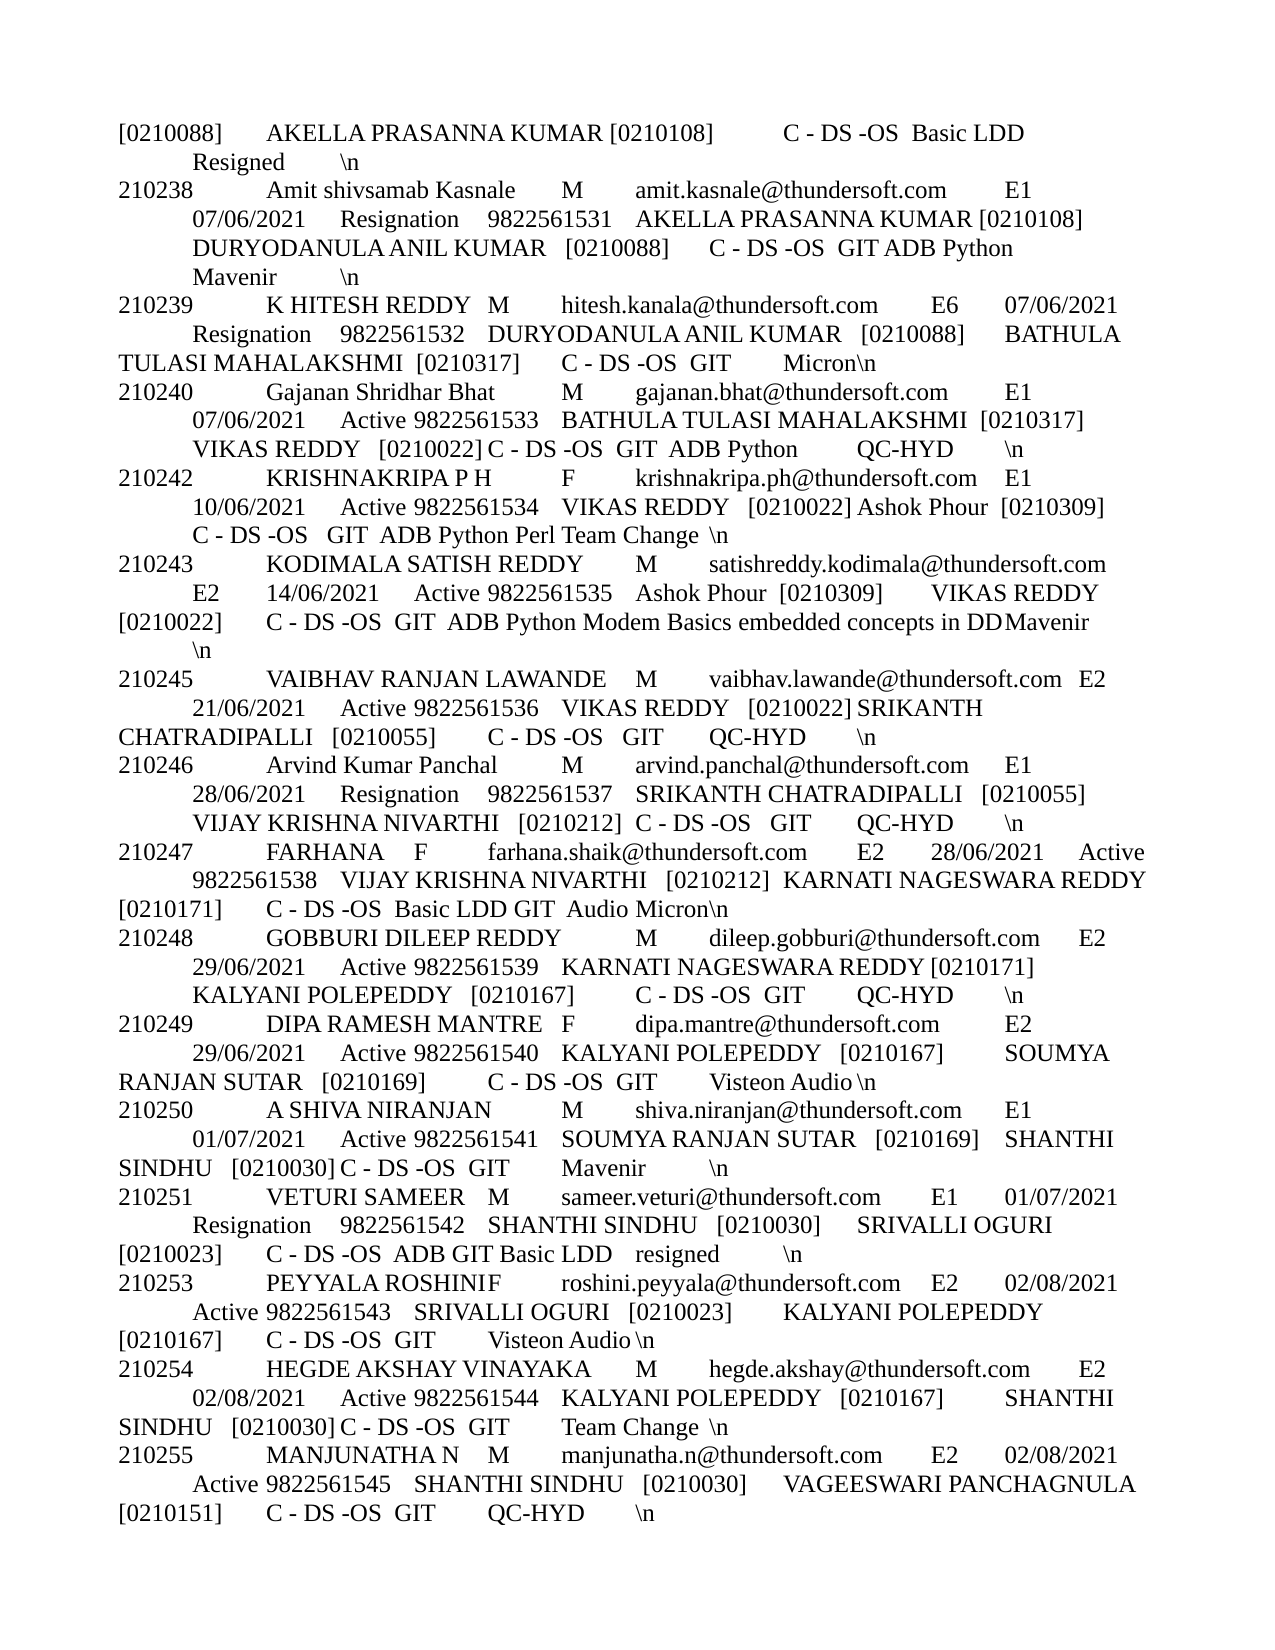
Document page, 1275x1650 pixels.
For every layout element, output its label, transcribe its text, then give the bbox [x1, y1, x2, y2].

text 210246 Arvind Kumar Panchal M arvind.panchal@thundersoft.com E1 28/06/2021 Resignation 9822561537 SRIKANTH CHATRADIPALLI [0210055] VIJAY KRISHNA NIVARTHI [0210212] C - DS -OS GIT QC-HYD \n [118, 751, 1157, 837]
text 210249 DIPA RAMESH MANTRE F dipa.mantre@thundersoft.com E2 29/06/2021 Active 9822561540 KALYANI POLEPEDDY [0210167] SOUMYA RANJAN SUTAR [0210169] C - DS -OS GIT Visteon Audio \n [118, 1009, 1157, 1096]
text 210243 KODIMALA SATISH REDDY M satishreddy.kodimala@thundersoft.com E2 14/06/2021 Active 9822561535 Ashok Phour [0210309] VIKAS REDDY [0210022] C - DS -OS GIT ADB Python Modem Basics embedded concepts in DD Mavenir \n [118, 549, 1157, 664]
text 210253 PEYYALA ROSHINI F roshini.peyyala@thundersoft.com E2 02/08/2021 Active 9822561543 SRIVALLI OGURI [0210023] KALYANI POLEPEDDY [0210167] C - DS -OS GIT Visteon Audio \n [118, 1268, 1157, 1354]
text 210248 GOBBURI DILEEP REDDY M dileep.gobburi@thundersoft.com E2 29/06/2021 Active 9822561539 KARNATI NAGESWARA REDDY [0210171] KALYANI POLEPEDDY [0210167] C - DS -OS GIT QC-HYD \n [118, 923, 1157, 1009]
text 210251 VETURI SAMEER M sameer.veturi@thundersoft.com E1 01/07/2021 Resignation 9822561542 SHANTHI SINDHU [0210030] SRIVALLI OGURI [0210023] C - DS -OS ADB GIT Basic LDD resigned \n [118, 1182, 1157, 1268]
text 210250 A SHIVA NIRANJAN M shiva.niranjan@thundersoft.com E1 01/07/2021 Active 9822561541 SOUMYA RANJAN SUTAR [0210169] SHANTHI SINDHU [0210030] C - DS -OS GIT Mavenir \n [118, 1096, 1157, 1182]
text 210239 K HITESH REDDY M hitesh.kanala@thundersoft.com E6 07/06/2021 Resignation 9822561532 DURYODANULA ANIL KUMAR [0210088] BATHULA TULASI MAHALAKSHMI [0210317] C - DS -OS GIT Micron \n [118, 291, 1157, 377]
text 210242 KRISHNAKRIPA P H F krishnakripa.ph@thundersoft.com E1 10/06/2021 Active 9822561534 VIKAS REDDY [0210022] Ashok Phour [0210309] C - DS -OS GIT ADB Python Perl Team Change \n [118, 463, 1157, 549]
text 210238 Amit shivsamab Kasnale M amit.kasnale@thundersoft.com E1 07/06/2021 Resignation 9822561531 AKELLA PRASANNA KUMAR [0210108] DURYODANULA ANIL KUMAR [0210088] C - DS -OS GIT ADB Python Mavenir \n [118, 176, 1157, 291]
text [0210088] AKELLA PRASANNA KUMAR [0210108] C - DS -OS Basic LDD Resigned \n [118, 118, 1157, 176]
text 210245 VAIBHAV RANJAN LAWANDE M vaibhav.lawande@thundersoft.com E2 21/06/2021 Active 9822561536 VIKAS REDDY [0210022] SRIKANTH CHATRADIPALLI [0210055] C - DS -OS GIT QC-HYD \n [118, 664, 1157, 751]
text 210254 HEGDE AKSHAY VINAYAKA M hegde.akshay@thundersoft.com E2 02/08/2021 Active 9822561544 KALYANI POLEPEDDY [0210167] SHANTHI SINDHU [0210030] C - DS -OS GIT Team Change \n [118, 1354, 1157, 1441]
text 210247 FARHANA F farhana.shaik@thundersoft.com E2 28/06/2021 Active 9822561538 VIJAY KRISHNA NIVARTHI [0210212] KARNATI NAGESWARA REDDY [0210171] C - DS -OS Basic LDD GIT Audio Micron \n [118, 837, 1157, 923]
text 210255 MANJUNATHA N M manjunatha.n@thundersoft.com E2 02/08/2021 Active 9822561545 SHANTHI SINDHU [0210030] VAGEESWARI PANCHAGNULA [0210151] C - DS -OS GIT QC-HYD \n [118, 1441, 1157, 1527]
text 210240 Gajanan Shridhar Bhat M gajanan.bhat@thundersoft.com E1 07/06/2021 Active 9822561533 BATHULA TULASI MAHALAKSHMI [0210317] VIKAS REDDY [0210022] C - DS -OS GIT ADB Python QC-HYD \n [118, 377, 1157, 463]
